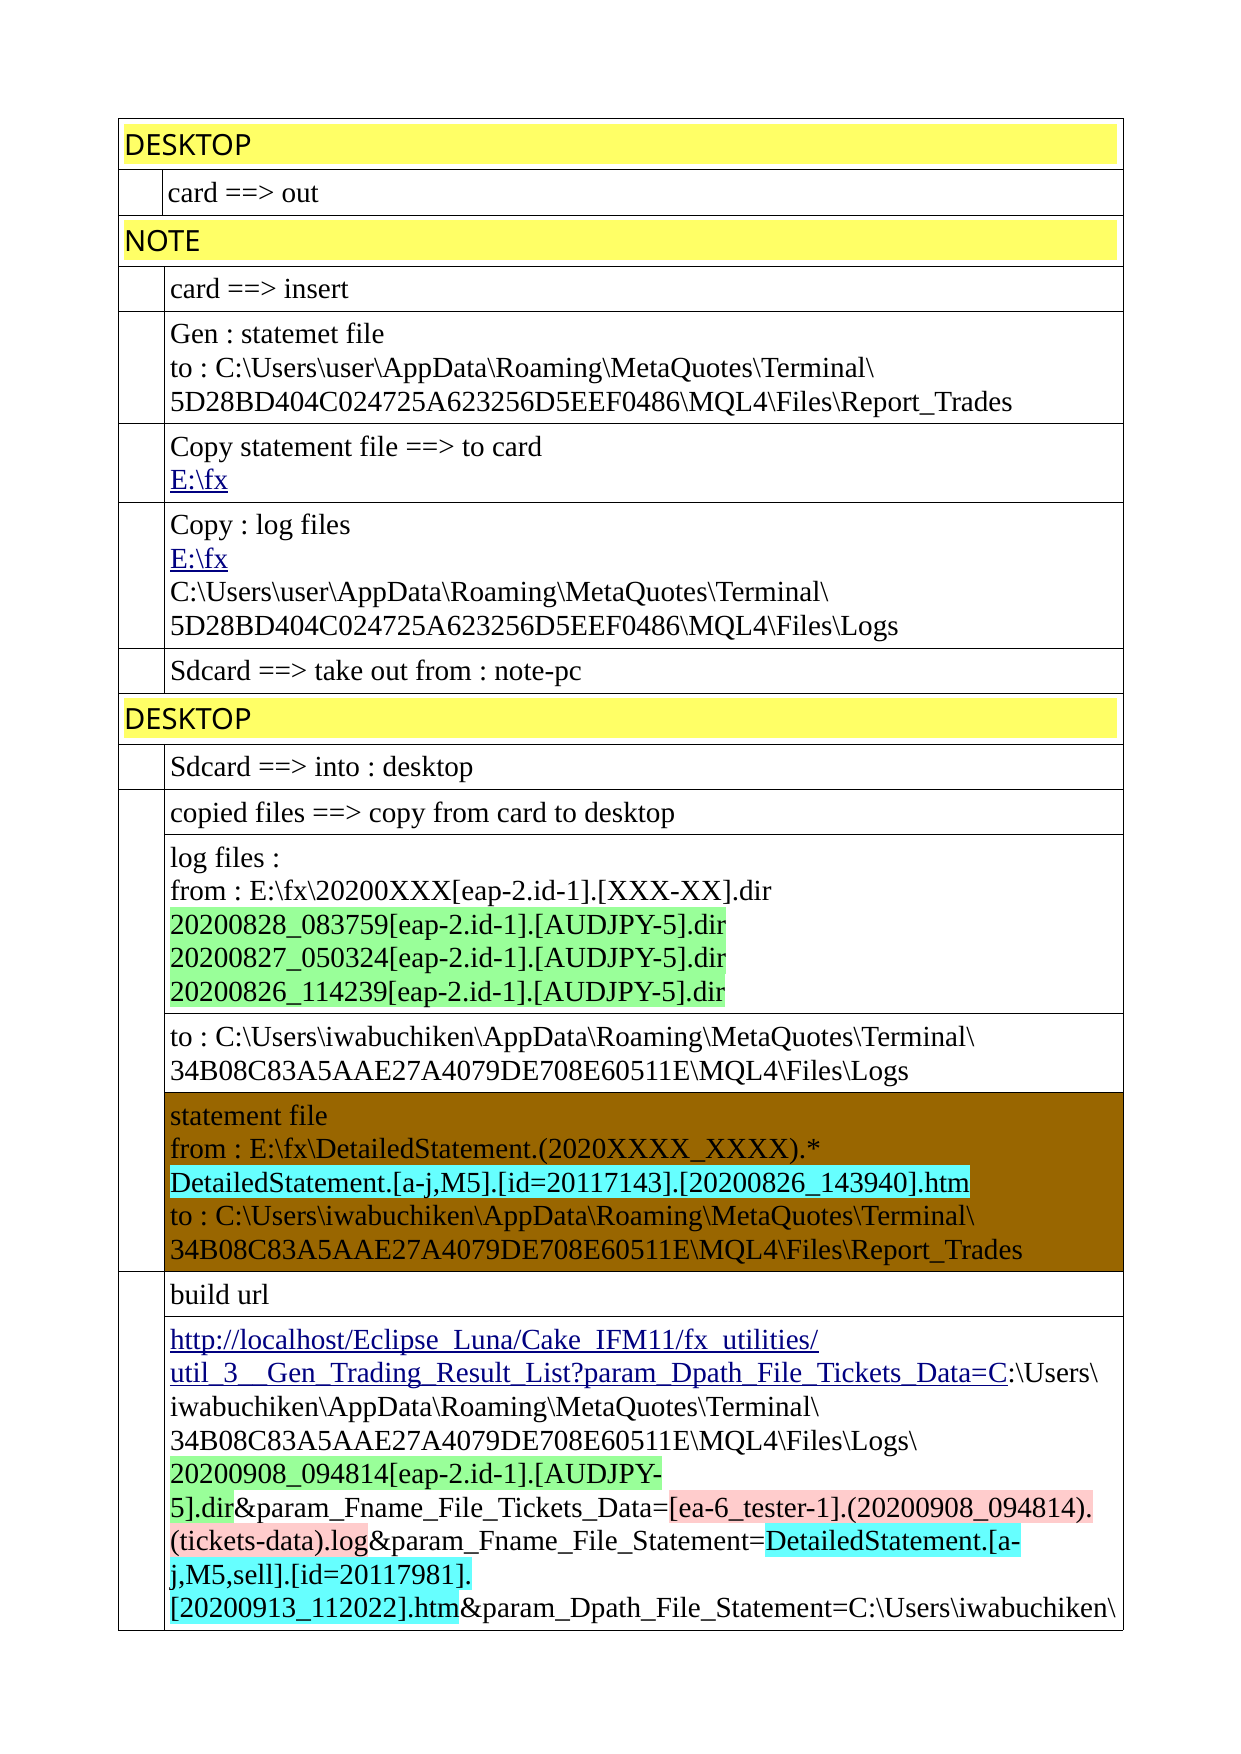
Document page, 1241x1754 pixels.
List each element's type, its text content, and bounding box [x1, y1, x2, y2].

table_cell Sdcard ==> into : desktop [165, 745, 1123, 789]
table_cell statement file from : E:\fx\DetailedStatement.(2020XXXX_XXXX).* DetailedStatement.[a-j,M5].[id=20117143].[20200826_143940].htm to : C:\Users\iwabuchiken\AppData\Roaming\MetaQuotes\Terminal\34B08C83A5AAE27A4079DE708E60511E\MQL4\Files\Report_Trades [165, 1093, 1123, 1271]
table_cell http://localhost/Eclipse_Luna/Cake_IFM11/fx_utilities/util_3__Gen_Trading_Result_List?param_Dpath_File_Tickets_Data=C:\Users\iwabuchiken\AppData\Roaming\MetaQuotes\Terminal\34B08C83A5AAE27A4079DE708E60511E\MQL4\Files\Logs\20200908_094814[eap-2.id-1].[AUDJPY-5].dir&param_Fname_File_Tickets_Data=[ea-6_tester-1].(20200908_094814).(tickets-data).log&param_Fname_File_Statement=DetailedStatement.[a-j,M5,sell].[id=20117981].[20200913_112022].htm&param_Dpath_File_Statement=C:\Users\iwabuchiken\ [165, 1317, 1123, 1630]
table_cell NOTE [119, 216, 1123, 266]
table_cell Gen : statemet file to : C:\Users\user\AppData\Roaming\MetaQuotes\Terminal\5D28BD404C024725A623256D5EEF0486\MQL4\Files\Report_Trades [165, 312, 1123, 423]
table_cell [119, 170, 162, 214]
table_cell [119, 745, 164, 789]
table_cell [119, 1272, 164, 1630]
table_cell copied files ==> copy from card to desktop [165, 790, 1123, 834]
table_header DESKTOP [119, 119, 1123, 169]
table_cell log files : from : E:\fx\20200XXX[eap-2.id-1].[XXX-XX].dir 20200828_083759[eap-2.id-1].[AUDJPY-5].dir 20200827_050324[eap-2.id-1].[AUDJPY-5].dir 20200826_114239[eap-2.id-1].[AUDJPY-5].dir [165, 835, 1123, 1013]
table_cell card ==> out [163, 170, 1123, 214]
table_cell Copy : log files E:\fx C:\Users\user\AppData\Roaming\MetaQuotes\Terminal\5D28BD404C024725A623256D5EEF0486\MQL4\Files\Logs [165, 503, 1123, 647]
table_cell [119, 503, 164, 647]
table_cell [119, 267, 164, 311]
table_cell build url [165, 1272, 1123, 1316]
table_cell to : C:\Users\iwabuchiken\AppData\Roaming\MetaQuotes\Terminal\34B08C83A5AAE27A4079DE708E60511E\MQL4\Files\Logs [165, 1014, 1123, 1092]
table_cell [119, 790, 164, 1271]
table_cell Copy statement file ==> to card E:\fx [165, 424, 1123, 502]
table_cell [119, 424, 164, 502]
table_cell [119, 312, 164, 423]
table_cell [119, 649, 164, 692]
table_cell card ==> insert [165, 267, 1123, 311]
table_cell DESKTOP [119, 694, 1123, 744]
table_cell Sdcard ==> take out from : note-pc [165, 649, 1123, 692]
